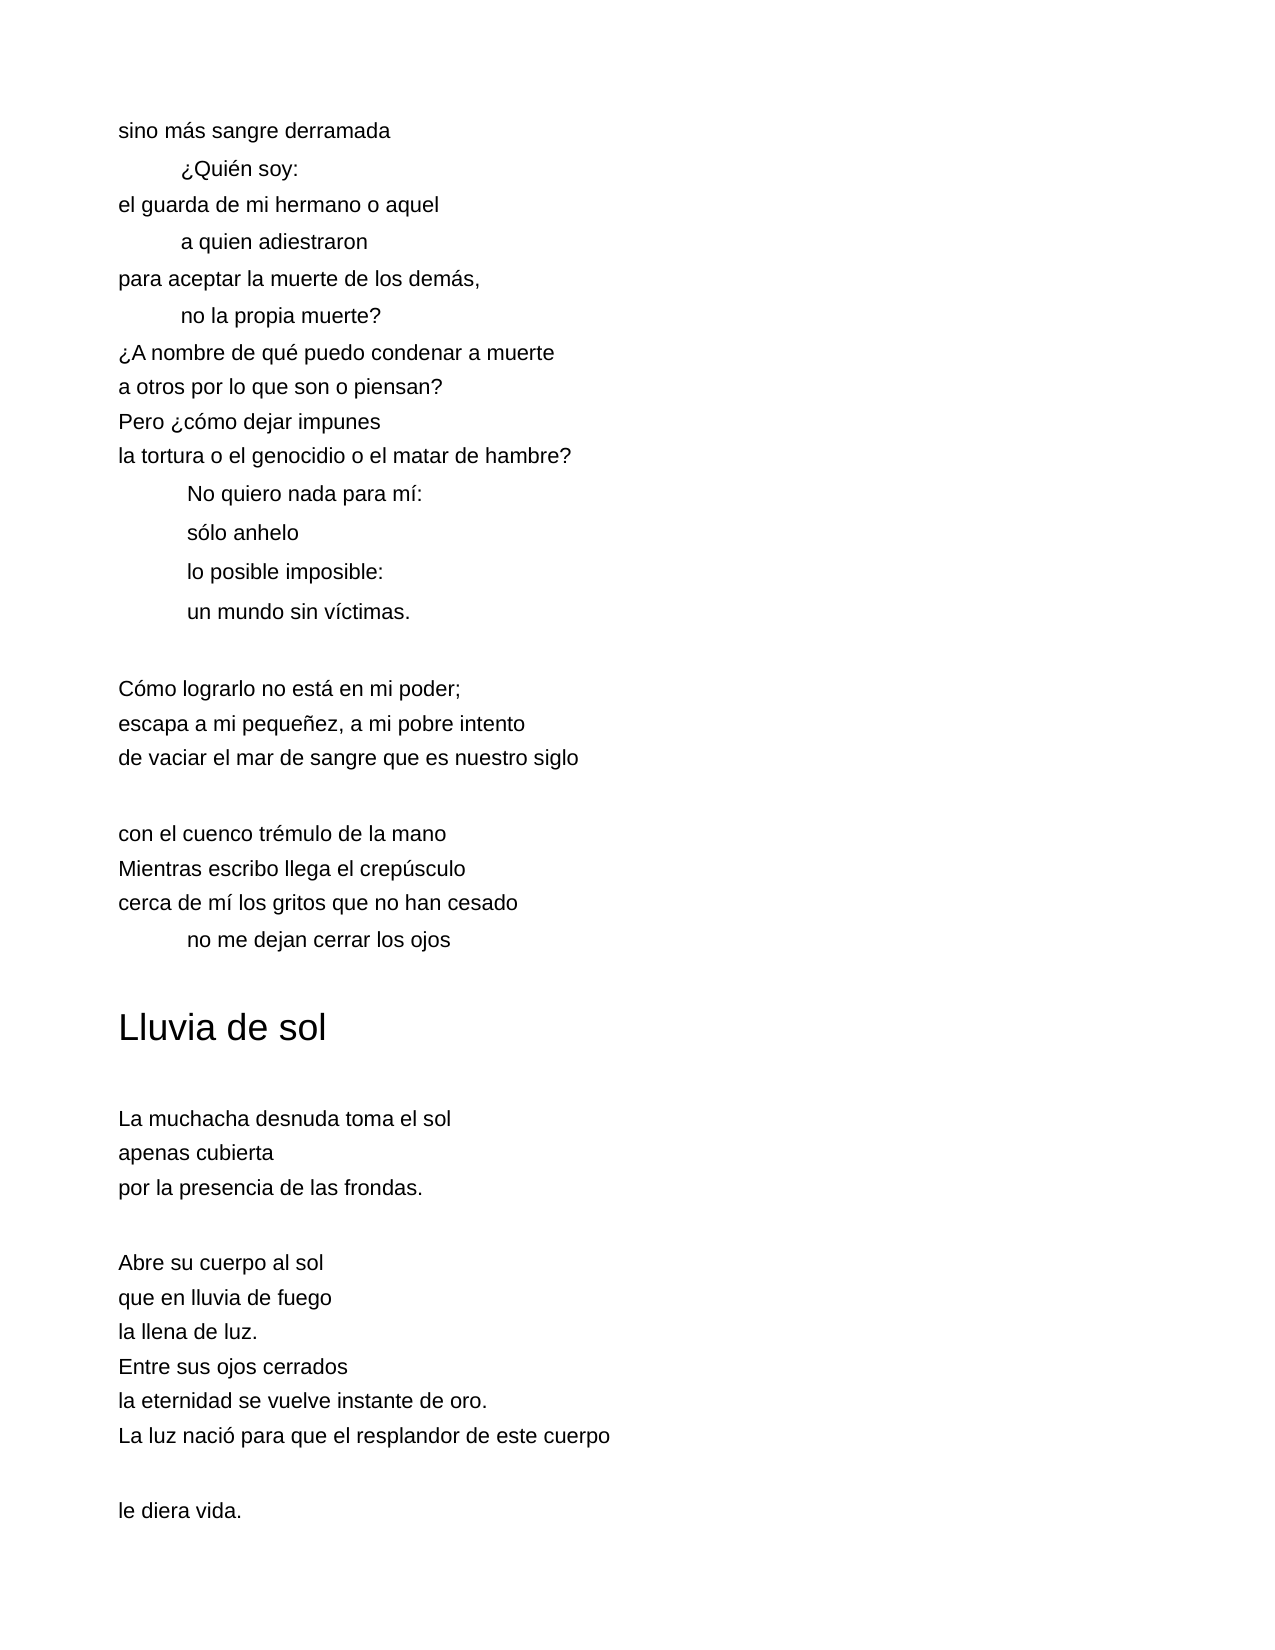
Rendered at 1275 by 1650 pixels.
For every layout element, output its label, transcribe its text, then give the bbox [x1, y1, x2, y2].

text ¿Quién soy: [118, 153, 1157, 181]
text el guarda de mi hermano o aquel [118, 192, 1157, 217]
text le diera vida. [118, 1498, 1157, 1523]
text Lluvia de sol [118, 1005, 1157, 1048]
text Mientras escribo llega el crepúsculo [118, 856, 1157, 881]
text por la presencia de las frondas. [118, 1174, 1157, 1199]
text Cómo lograrlo no está en mi poder; [118, 676, 1157, 702]
text Abre su cuerpo al sol [118, 1250, 1157, 1275]
text Pero ¿cómo dejar impunes [118, 409, 1157, 434]
text La luz nació para que el resplandor de este cuerpo [118, 1422, 1157, 1448]
text ¿A nombre de qué puedo condenar a muerte [118, 340, 1157, 365]
text un mundo sin víctimas. [118, 596, 1157, 624]
text con el cuenco trémulo de la mano [118, 821, 1157, 846]
text a quien adiestraron [118, 226, 1157, 255]
text no la propia muerte? [118, 300, 1157, 329]
text que en lluvia de fuego [118, 1284, 1157, 1310]
text lo posible imposible: [118, 556, 1157, 585]
text apenas cubierta [118, 1140, 1157, 1165]
text la eternidad se vuelve instante de oro. [118, 1388, 1157, 1413]
text la tortura o el genocidio o el matar de hambre? [118, 443, 1157, 468]
text No quiero nada para mí: [118, 478, 1157, 506]
text no me dejan cerrar los ojos [118, 924, 1157, 953]
text a otros por lo que son o piensan? [118, 374, 1157, 399]
text escapa a mi pequeñez, a mi pobre intento [118, 711, 1157, 736]
text Entre sus ojos cerrados [118, 1353, 1157, 1379]
text de vaciar el mar de sangre que es nuestro siglo [118, 745, 1157, 771]
text cerca de mí los gritos que no han cesado [118, 890, 1157, 915]
text La muchacha desnuda toma el sol [118, 1105, 1157, 1131]
text sólo anhelo [118, 517, 1157, 546]
text la llena de luz. [118, 1319, 1157, 1344]
text para aceptar la muerte de los demás, [118, 266, 1157, 291]
text sino más sangre derramada [118, 118, 1157, 143]
